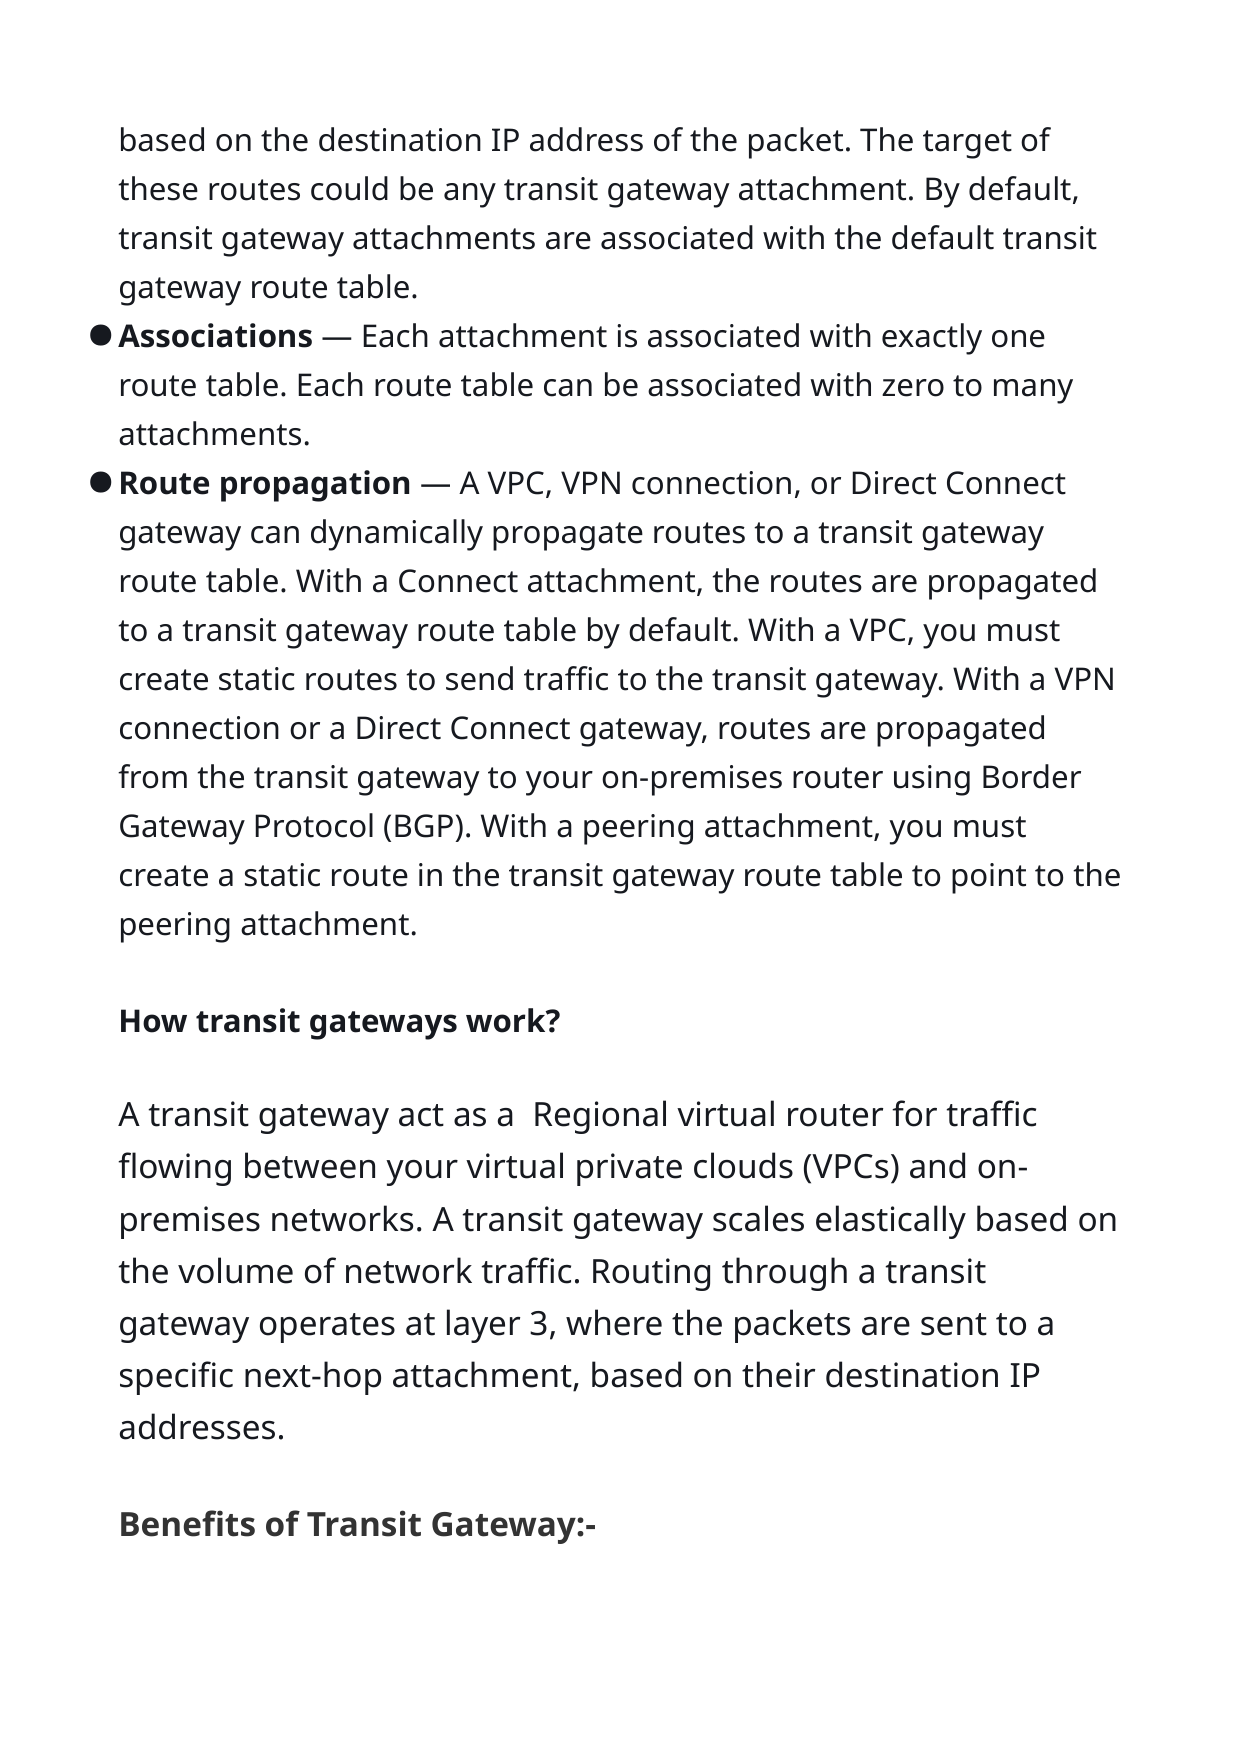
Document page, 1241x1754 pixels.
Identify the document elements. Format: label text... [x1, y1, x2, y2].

subtitle How transit gateways work? [118, 999, 1122, 1042]
list based on the destination IP address of the packet. The target of these routes could be any transit gateway attachment. By default, transit gateway attachments are associated with the default transit gateway route table. [118, 118, 1122, 308]
list Route propagation — A VPC, VPN connection, or Direct Connect gateway can dynamically propagate routes to a transit gateway route table. With a Connect attachment, the routes are propagated to a transit gateway route table by default. With a VPC, you must create static routes to send traffic to the transit gateway. With a VPN connection or a Direct Connect gateway, routes are propagated from the transit gateway to your on-premises router using Border Gateway Protocol (BGP). With a peering attachment, you must create a static route in the transit gateway route table to point to the peering attachment. [118, 461, 1122, 944]
text A transit gateway act as a Regional virtual router for traffic flowing between your virtual private clouds (VPCs) and on-premises networks. A transit gateway scales elastically based on the volume of network traffic. Routing through a transit gateway operates at layer 3, where the packets are sent to a specific next-hop attachment, based on their destination IP addresses. [118, 1091, 1122, 1449]
list Associations — Each attachment is associated with exactly one route table. Each route table can be associated with zero to many attachments. [118, 314, 1122, 454]
subtitle Benefits of Transit Gateway:- [118, 1500, 1122, 1546]
